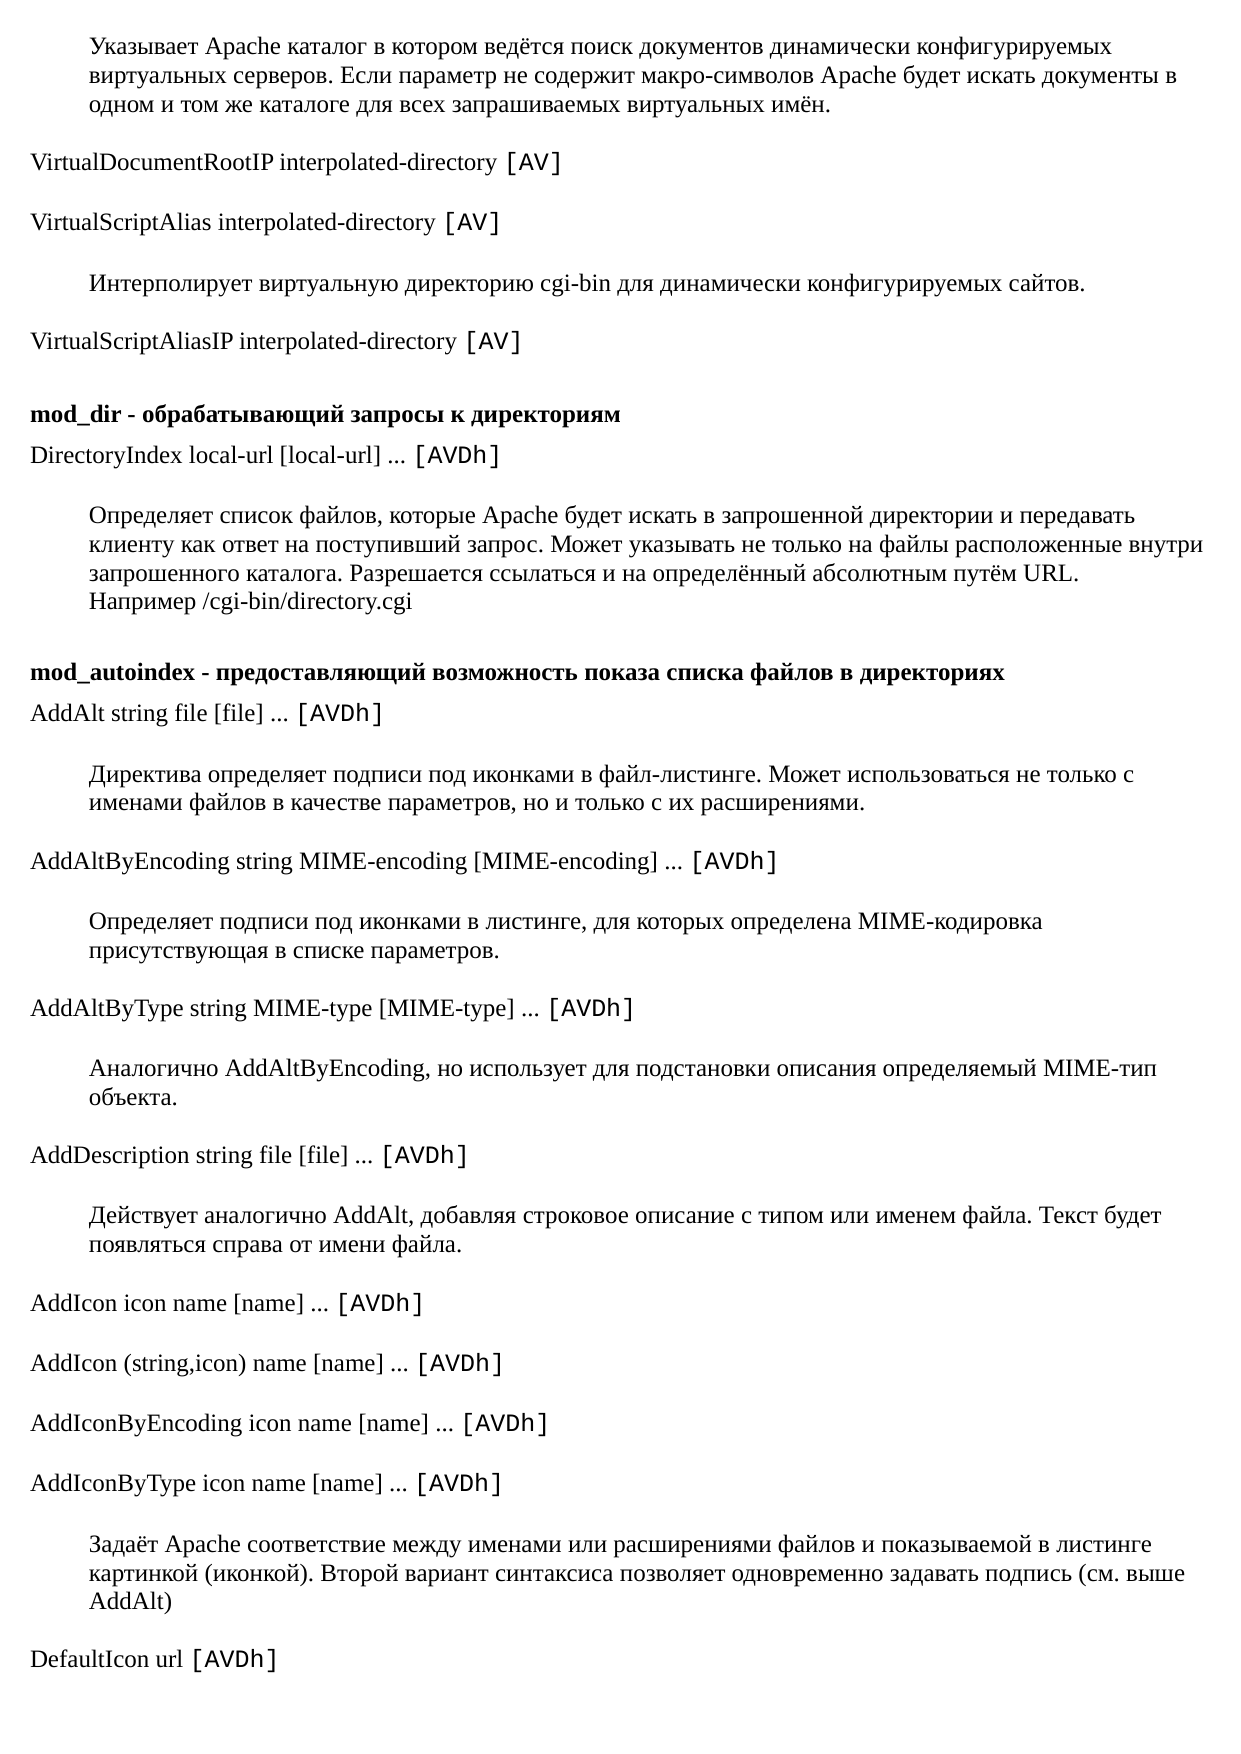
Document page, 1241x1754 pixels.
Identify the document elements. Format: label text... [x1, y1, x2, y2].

list Определяет подписи под иконками в листинге, для которых определена MIME-кодировка присутствующая в списке параметров. [89, 906, 1211, 963]
subtitle AddAlt string file [file] ... [AVDh] [30, 698, 1211, 729]
subtitle AddAltByType string MIME-type [MIME-type] ... [AVDh] [30, 993, 1211, 1024]
subtitle VirtualScriptAliasIP interpolated-directory [AV] [30, 326, 1211, 357]
subtitle AddIcon icon name [name] ... [AVDh] [30, 1288, 1211, 1318]
list Действует аналогично AddAlt, добавляя строковое описание с типом или именем файла. Текст будет появляться справа от имени файла. [89, 1201, 1211, 1258]
subtitle mod_dir - обрабатывающий запросы к директориям [30, 399, 1211, 427]
list Директива определяет подписи под иконками в файл-листинге. Может использоваться не только с именами файлов в качестве параметров, но и только с их расширениями. [89, 759, 1211, 816]
subtitle VirtualScriptAlias interpolated-directory [AV] [30, 207, 1211, 238]
subtitle AddIconByType icon name [name] ... [AVDh] [30, 1468, 1211, 1499]
subtitle DirectoryIndex local-url [local-url] ... [AVDh] [30, 440, 1211, 471]
subtitle VirtualDocumentRootIP interpolated-directory [AV] [30, 147, 1211, 178]
list Аналогично AddAltByEncoding, но использует для подстановки описания определяемый MIME-тип объекта. [89, 1053, 1211, 1111]
subtitle AddIconByEncoding icon name [name] ... [AVDh] [30, 1408, 1211, 1439]
subtitle DefaultIcon url [AVDh] [30, 1644, 1211, 1675]
list Задаёт Apache соответствие между именами или расширениями файлов и показываемой в листинге картинкой (иконкой). Второй вариант синтаксиса позволяет одновременно задавать подпись (см. выше AddAlt) [89, 1529, 1211, 1615]
subtitle AddDescription string file [file] ... [AVDh] [30, 1140, 1211, 1171]
subtitle AddAltByEncoding string MIME-encoding [MIME-encoding] ... [AVDh] [30, 846, 1211, 877]
subtitle mod_autoindex - предоставляющий возможность показа списка файлов в директориях [30, 657, 1211, 686]
list Интерполирует виртуальную директорию cgi-bin для динамически конфигурируемых сайтов. [89, 268, 1211, 296]
list Определяет список файлов, которые Apache будет искать в запрошенной директории и передавать клиенту как ответ на поступивший запрос. Может указывать не только на файлы расположенные внутри запрошенного каталога. Разрешается ссылаться и на определённый абсолютным путём URL. Например /cgi-bin/directory.cgi [89, 500, 1211, 615]
subtitle AddIcon (string,icon) name [name] ... [AVDh] [30, 1348, 1211, 1379]
list Указывает Apache каталог в котором ведётся поиск документов динамически конфигурируемых виртуальных серверов. Если параметр не содержит макро-символов Apache будет искать документы в одном и том же каталоге для всех запрашиваемых виртуальных имён. [89, 31, 1211, 117]
